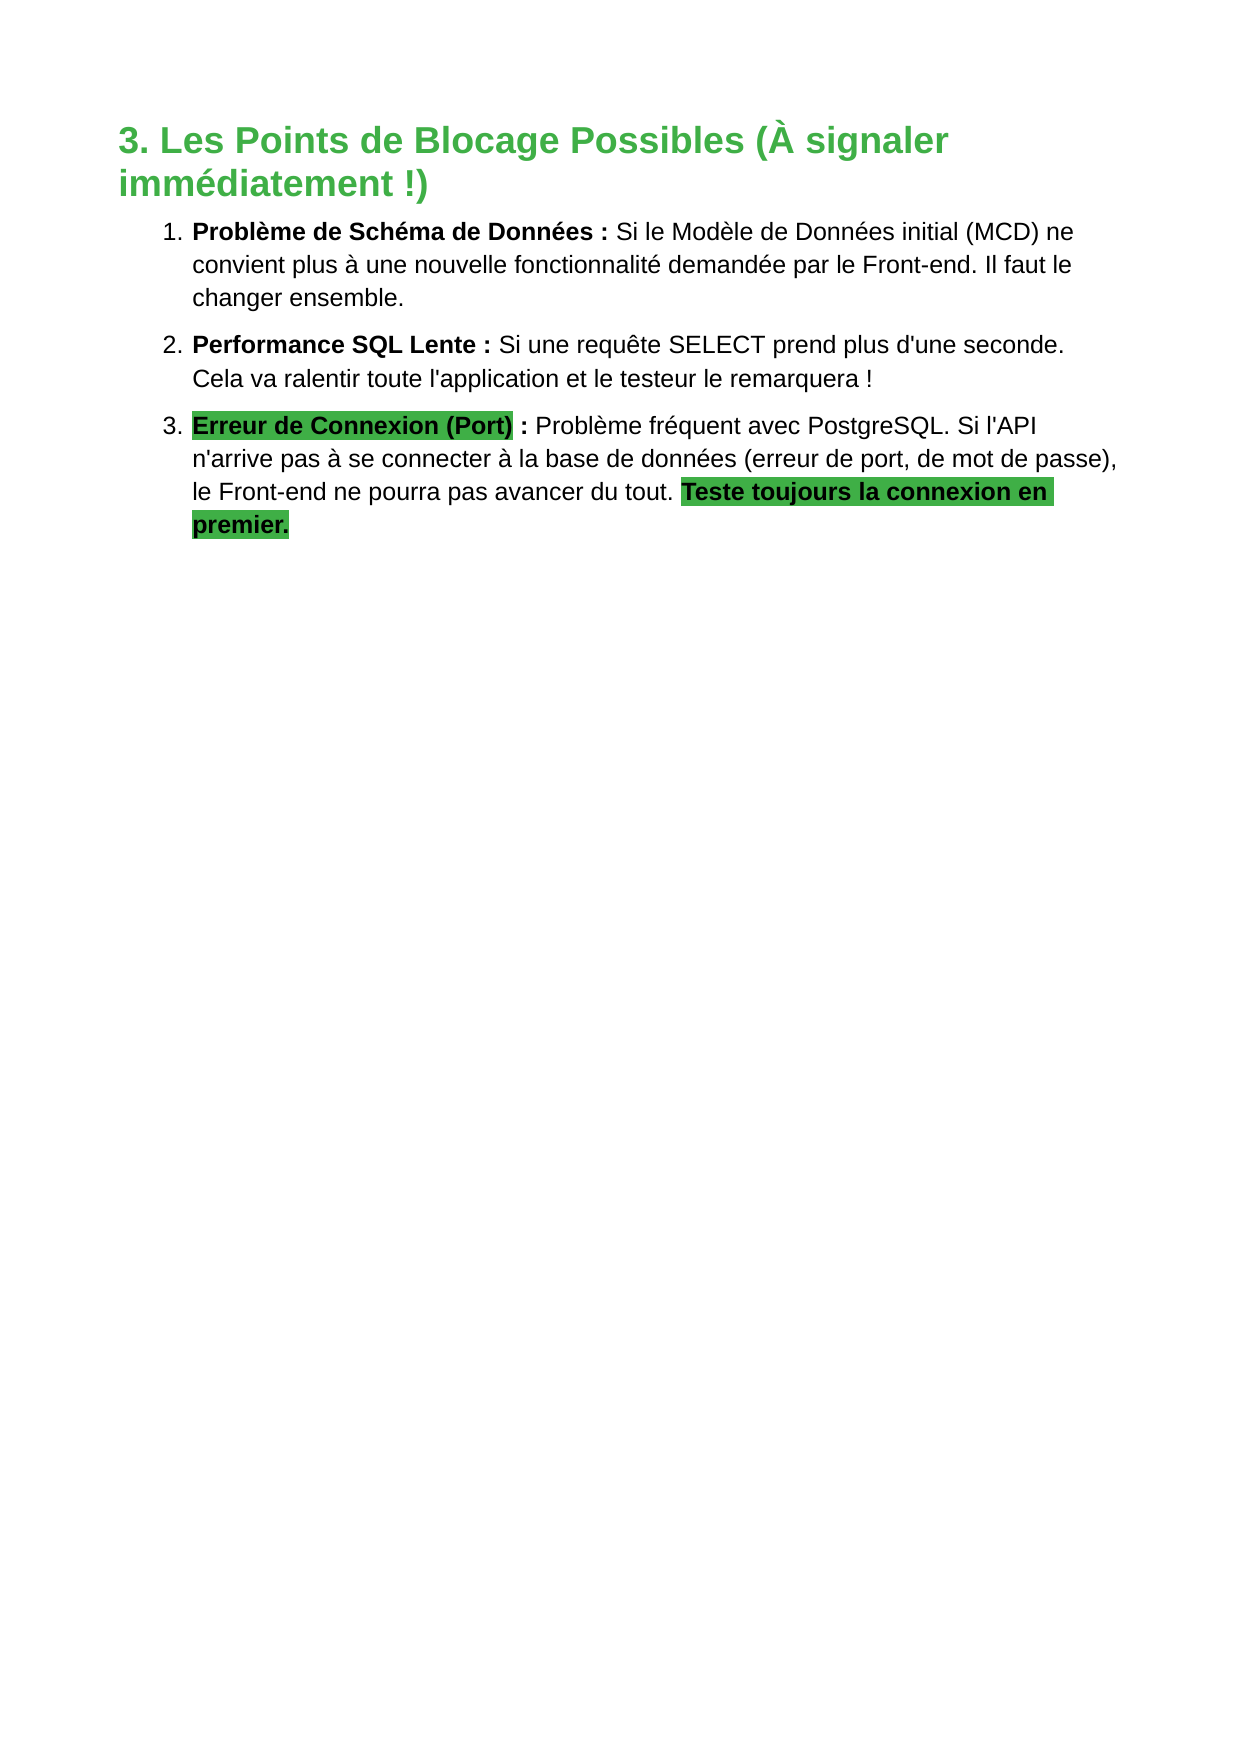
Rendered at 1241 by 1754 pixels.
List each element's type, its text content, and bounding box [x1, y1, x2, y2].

list Performance SQL Lente : Si une requête SELECT prend plus d'une seconde. Cela va ralentir toute l'application et le testeur le remarquera ! [162, 331, 1122, 392]
list Problème de Schéma de Données : Si le Modèle de Données initial (MCD) ne convient plus à une nouvelle fonctionnalité demandée par le Front-end. Il faut le changer ensemble. [162, 217, 1122, 312]
list Erreur de Connexion (Port) : Problème fréquent avec PostgreSQL. Si l'API n'arrive pas à se connecter à la base de données (erreur de port, de mot de passe), le Front-end ne pourra pas avancer du tout. Teste toujours la connexion en premier. [162, 411, 1122, 539]
subtitle 3. Les Points de Blocage Possibles (À signaler immédiatement !) [118, 118, 1122, 204]
